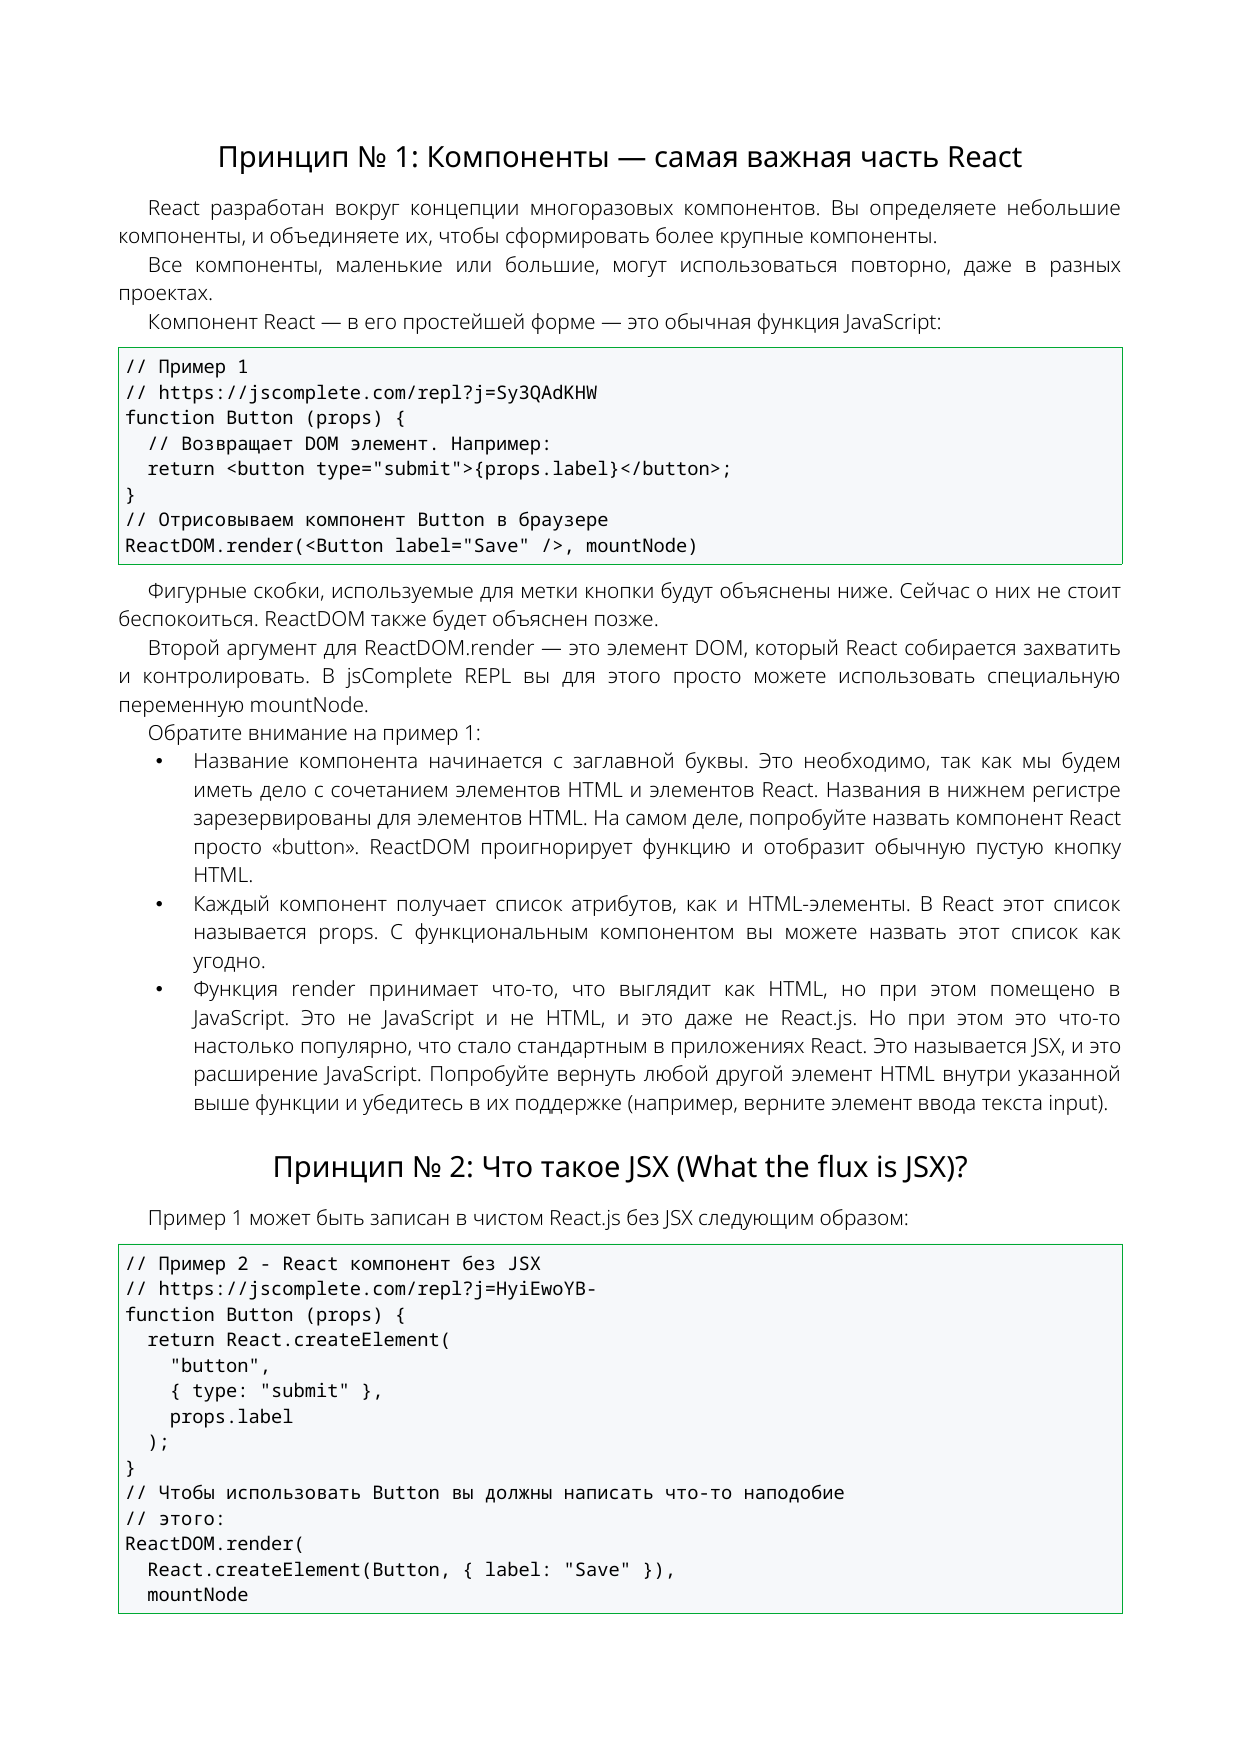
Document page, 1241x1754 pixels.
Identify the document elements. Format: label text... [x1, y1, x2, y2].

text ReactDOM.render(<Button label="Save" />, mountNode) [119, 526, 1122, 564]
text // Пример 1 [119, 348, 1122, 373]
text // https://jscomplete.com/repl?j=Sy3QAdKHW [119, 373, 1122, 398]
text } [119, 1448, 1122, 1473]
subtitle Принцип № 1: Компоненты — самая важная часть React [118, 136, 1122, 176]
text return <button type="submit">{props.label}</button>; [119, 449, 1122, 475]
text Компонент React — в его простейшей форме — это обычная функция JavaScript: [118, 307, 1122, 335]
text ); [119, 1422, 1122, 1448]
text Второй аргумент для ReactDOM.render — это элемент DOM, который React собирается захватить и контролировать. В jsComplete REPL вы для этого просто можете использовать специальную переменную mountNode. [118, 633, 1122, 718]
text // Чтобы использовать Button вы должны написать что-то наподобие [119, 1473, 1122, 1499]
text Пример 1 может быть записан в чистом React.js без JSX следующим образом: [118, 1203, 1122, 1232]
text React разработан вокруг концепции многоразовых компонентов. Вы определяете небольшие компоненты, и объединяете их, чтобы сформировать более крупные компоненты. [118, 193, 1122, 250]
text mountNode [119, 1575, 1122, 1613]
text React.createElement(Button, { label: "Save" }), [119, 1550, 1122, 1575]
list Каждый компонент получает список атрибутов, как и HTML-элементы. В React этот список называется props. С функциональным компонентом вы можете назвать этот список как угодно. [156, 889, 1122, 974]
text function Button (props) { [119, 398, 1122, 424]
text // Возвращает DOM элемент. Например: [119, 424, 1122, 449]
text props.label [119, 1397, 1122, 1422]
text } [119, 475, 1122, 500]
text // этого: [119, 1499, 1122, 1524]
text ReactDOM.render( [119, 1524, 1122, 1550]
subtitle Принцип № 2: Что такое JSX (What the flux is JSX)? [118, 1146, 1122, 1186]
text Фигурные скобки, используемые для метки кнопки будут объяснены ниже. Сейчас о них не стоит беспокоиться. ReactDOM также будет объяснен позже. [118, 576, 1122, 633]
text // Отрисовываем компонент Button в браузере [119, 500, 1122, 526]
text function Button (props) { [119, 1294, 1122, 1320]
text "button", [119, 1346, 1122, 1371]
text // Пример 2 - React компонент без JSX [119, 1245, 1122, 1269]
text // https://jscomplete.com/repl?j=HyiEwoYB- [119, 1269, 1122, 1294]
text Все компоненты, маленькие или большие, могут использоваться повторно, даже в разных проектах. [118, 250, 1122, 307]
list Функция render принимает что-то, что выглядит как HTML, но при этом помещено в JavaScript. Это не JavaScript и не HTML, и это даже не React.js. Но при этом это что-то настолько популярно, что стало стандартным в приложениях React. Это называется JSX, и это расширение JavaScript. Попробуйте вернуть любой другой элемент HTML внутри указанной выше функции и убедитесь в их поддержке (например, верните элемент ввода текста input). [156, 974, 1122, 1116]
text return React.createElement( [119, 1320, 1122, 1346]
text Обратите внимание на пример 1: [118, 718, 1122, 747]
list Название компонента начинается с заглавной буквы. Это необходимо, так как мы будем иметь дело с сочетанием элементов HTML и элементов React. Названия в нижнем регистре зарезервированы для элементов HTML. На самом деле, попробуйте назвать компонент React просто «button». ReactDOM проигнорирует функцию и отобразит обычную пустую кнопку HTML. [156, 747, 1122, 889]
text { type: "submit" }, [119, 1371, 1122, 1397]
